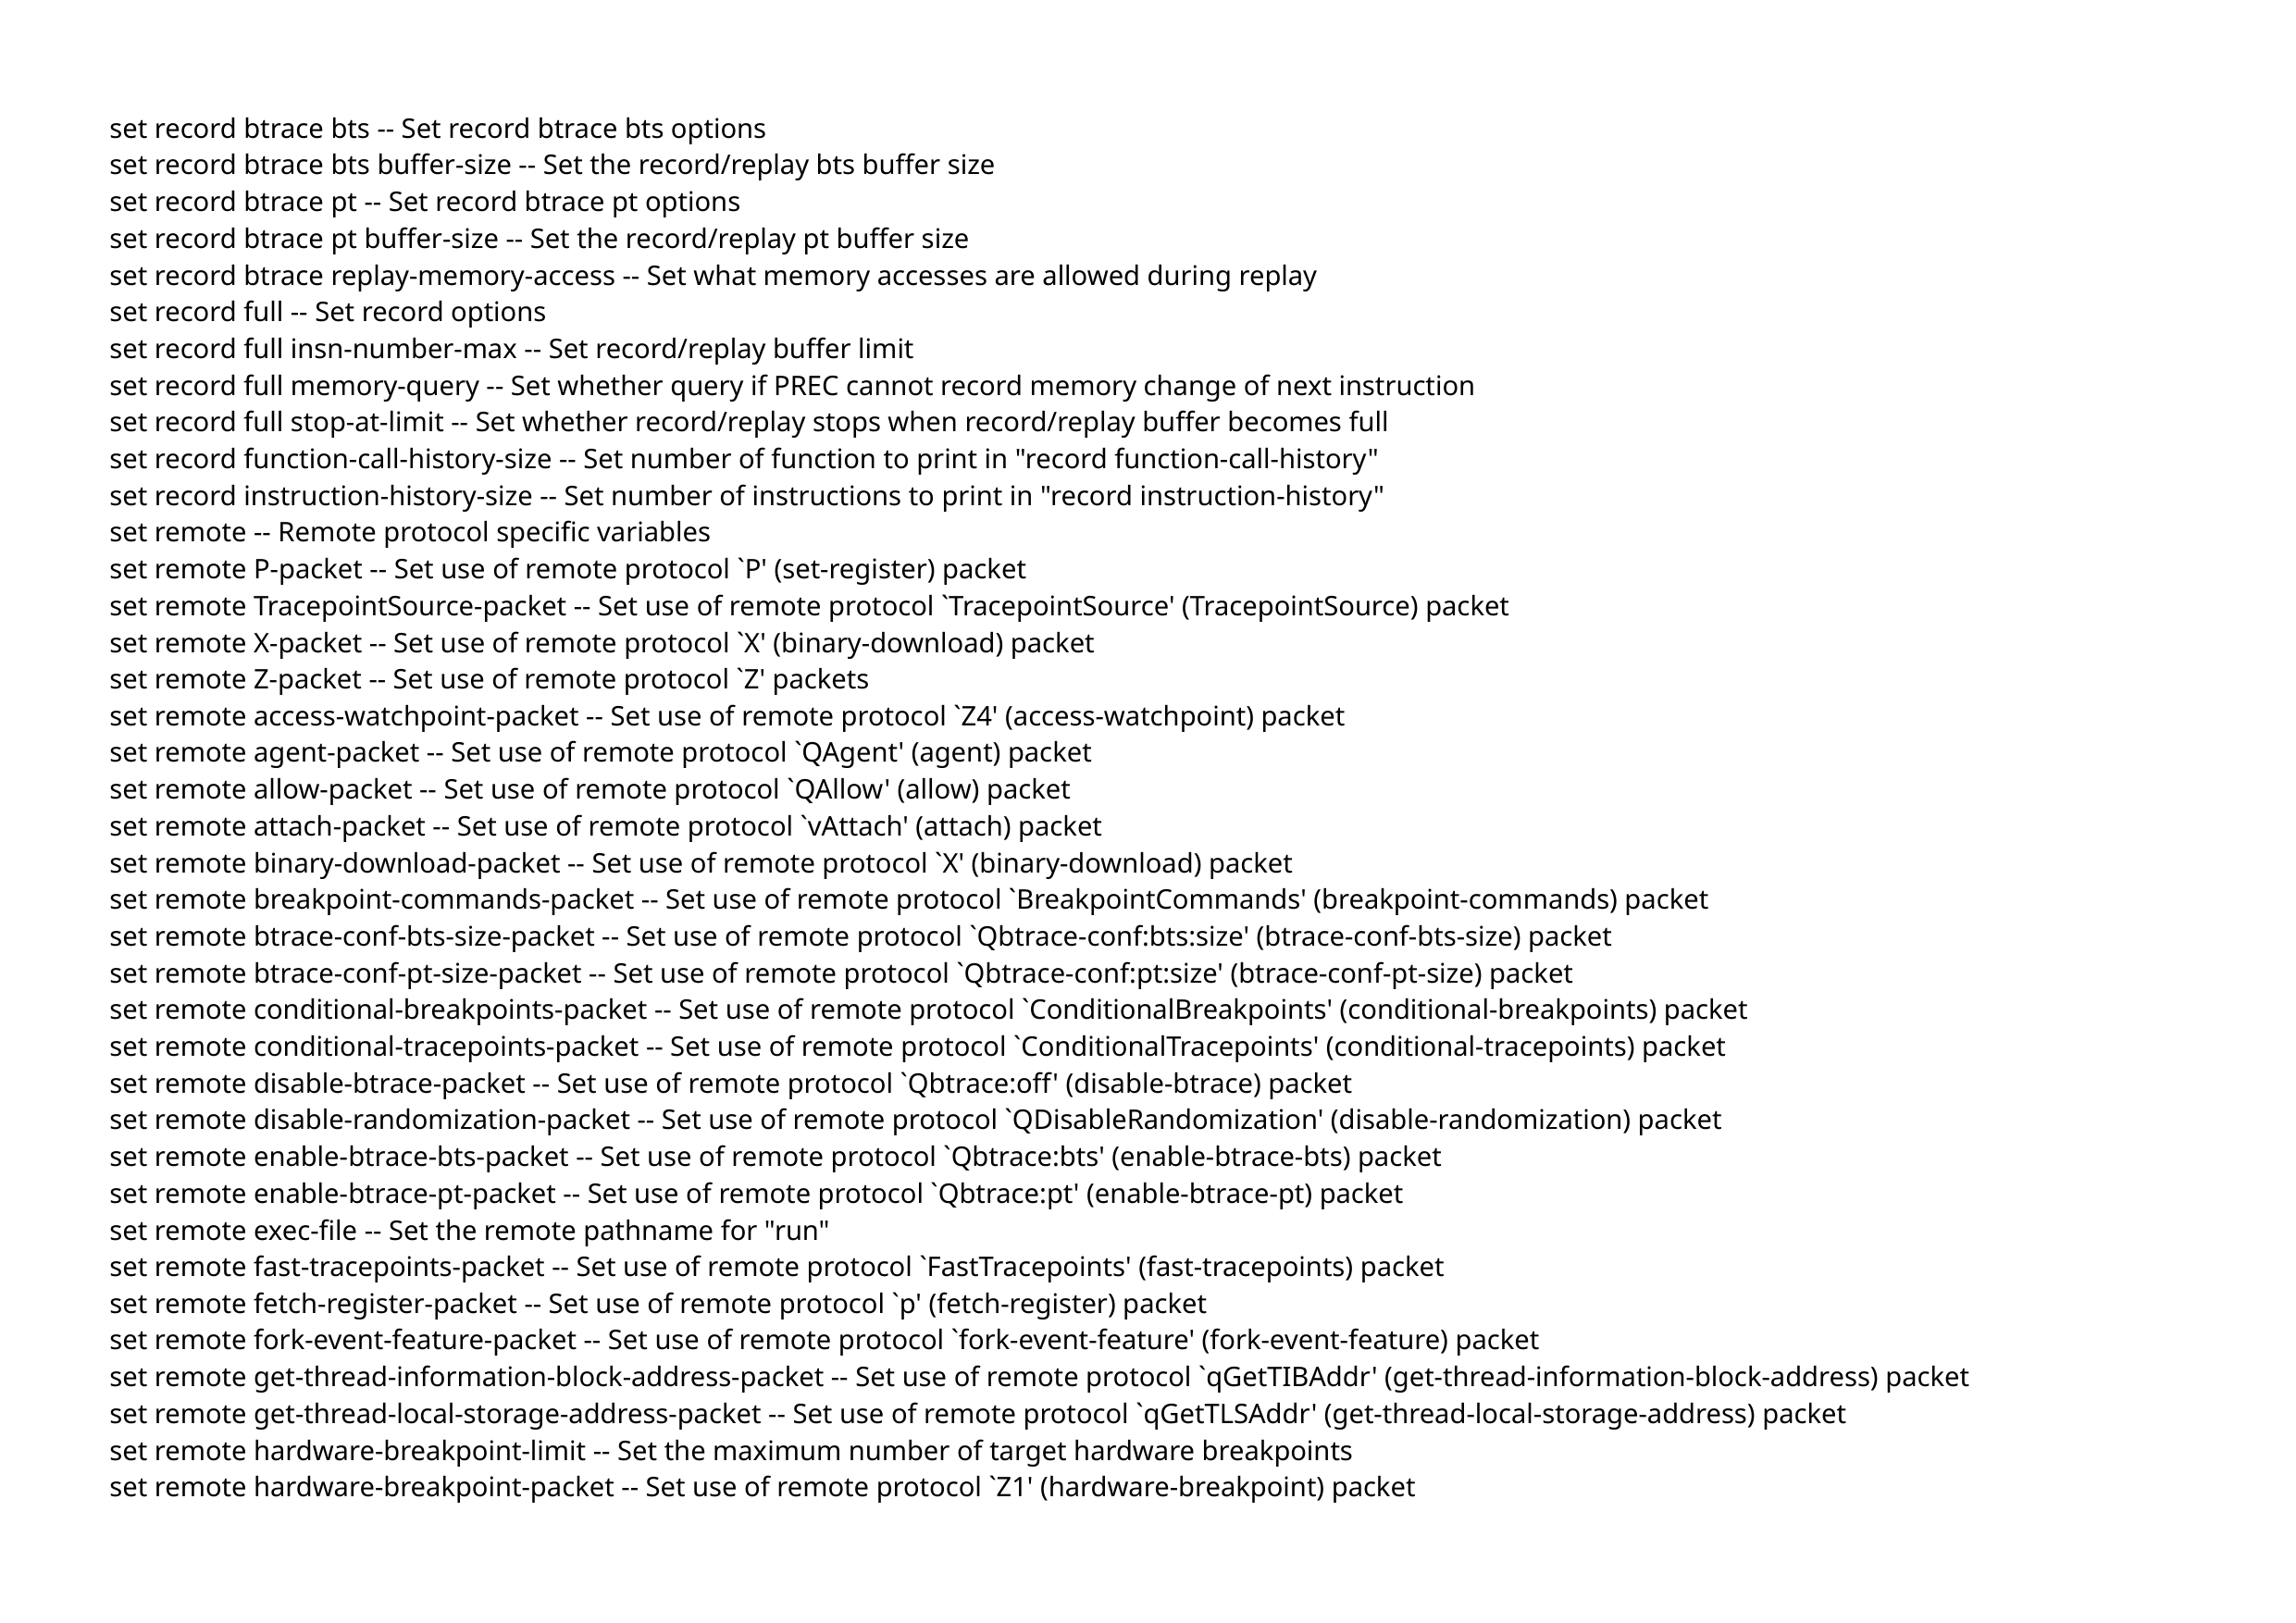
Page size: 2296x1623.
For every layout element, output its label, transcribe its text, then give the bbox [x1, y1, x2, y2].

text set record btrace bts -- Set record btrace bts options set record btrace bts buffer-size -- Set the record/replay bts buffer size set record btrace pt -- Set record btrace pt options set record btrace pt buffer-size -- Set the record/replay pt buffer size set record btrace replay-memory-access -- Set what memory accesses are allowed during replay set record full -- Set record options set record full insn-number-max -- Set record/replay buffer limit set record full memory-query -- Set whether query if PREC cannot record memory change of next instruction set record full stop-at-limit -- Set whether record/replay stops when record/replay buffer becomes full set record function-call-history-size -- Set number of function to print in "record function-call-history" set record instruction-history-size -- Set number of instructions to print in "record instruction-history" set remote -- Remote protocol specific variables set remote P-packet -- Set use of remote protocol `P' (set-register) packet set remote TracepointSource-packet -- Set use of remote protocol `TracepointSource' (TracepointSource) packet set remote X-packet -- Set use of remote protocol `X' (binary-download) packet set remote Z-packet -- Set use of remote protocol `Z' packets set remote access-watchpoint-packet -- Set use of remote protocol `Z4' (access-watchpoint) packet set remote agent-packet -- Set use of remote protocol `QAgent' (agent) packet set remote allow-packet -- Set use of remote protocol `QAllow' (allow) packet set remote attach-packet -- Set use of remote protocol `vAttach' (attach) packet set remote binary-download-packet -- Set use of remote protocol `X' (binary-download) packet set remote breakpoint-commands-packet -- Set use of remote protocol `BreakpointCommands' (breakpoint-commands) packet set remote btrace-conf-bts-size-packet -- Set use of remote protocol `Qbtrace-conf:bts:size' (btrace-conf-bts-size) packet set remote btrace-conf-pt-size-packet -- Set use of remote protocol `Qbtrace-conf:pt:size' (btrace-conf-pt-size) packet set remote conditional-breakpoints-packet -- Set use of remote protocol `ConditionalBreakpoints' (conditional-breakpoints) packet set remote conditional-tracepoints-packet -- Set use of remote protocol `ConditionalTracepoints' (conditional-tracepoints) packet set remote disable-btrace-packet -- Set use of remote protocol `Qbtrace:off' (disable-btrace) packet set remote disable-randomization-packet -- Set use of remote protocol `QDisableRandomization' (disable-randomization) packet set remote enable-btrace-bts-packet -- Set use of remote protocol `Qbtrace:bts' (enable-btrace-bts) packet set remote enable-btrace-pt-packet -- Set use of remote protocol `Qbtrace:pt' (enable-btrace-pt) packet set remote exec-file -- Set the remote pathname for "run" set remote fast-tracepoints-packet -- Set use of remote protocol `FastTracepoints' (fast-tracepoints) packet set remote fetch-register-packet -- Set use of remote protocol `p' (fetch-register) packet set remote fork-event-feature-packet -- Set use of remote protocol `fork-event-feature' (fork-event-feature) packet set remote get-thread-information-block-address-packet -- Set use of remote protocol `qGetTIBAddr' (get-thread-information-block-address) packet set remote get-thread-local-storage-address-packet -- Set use of remote protocol `qGetTLSAddr' (get-thread-local-storage-address) packet set remote hardware-breakpoint-limit -- Set the maximum number of target hardware breakpoints set remote hardware-breakpoint-packet -- Set use of remote protocol `Z1' (hardware-breakpoint) packet [109, 109, 2278, 1505]
